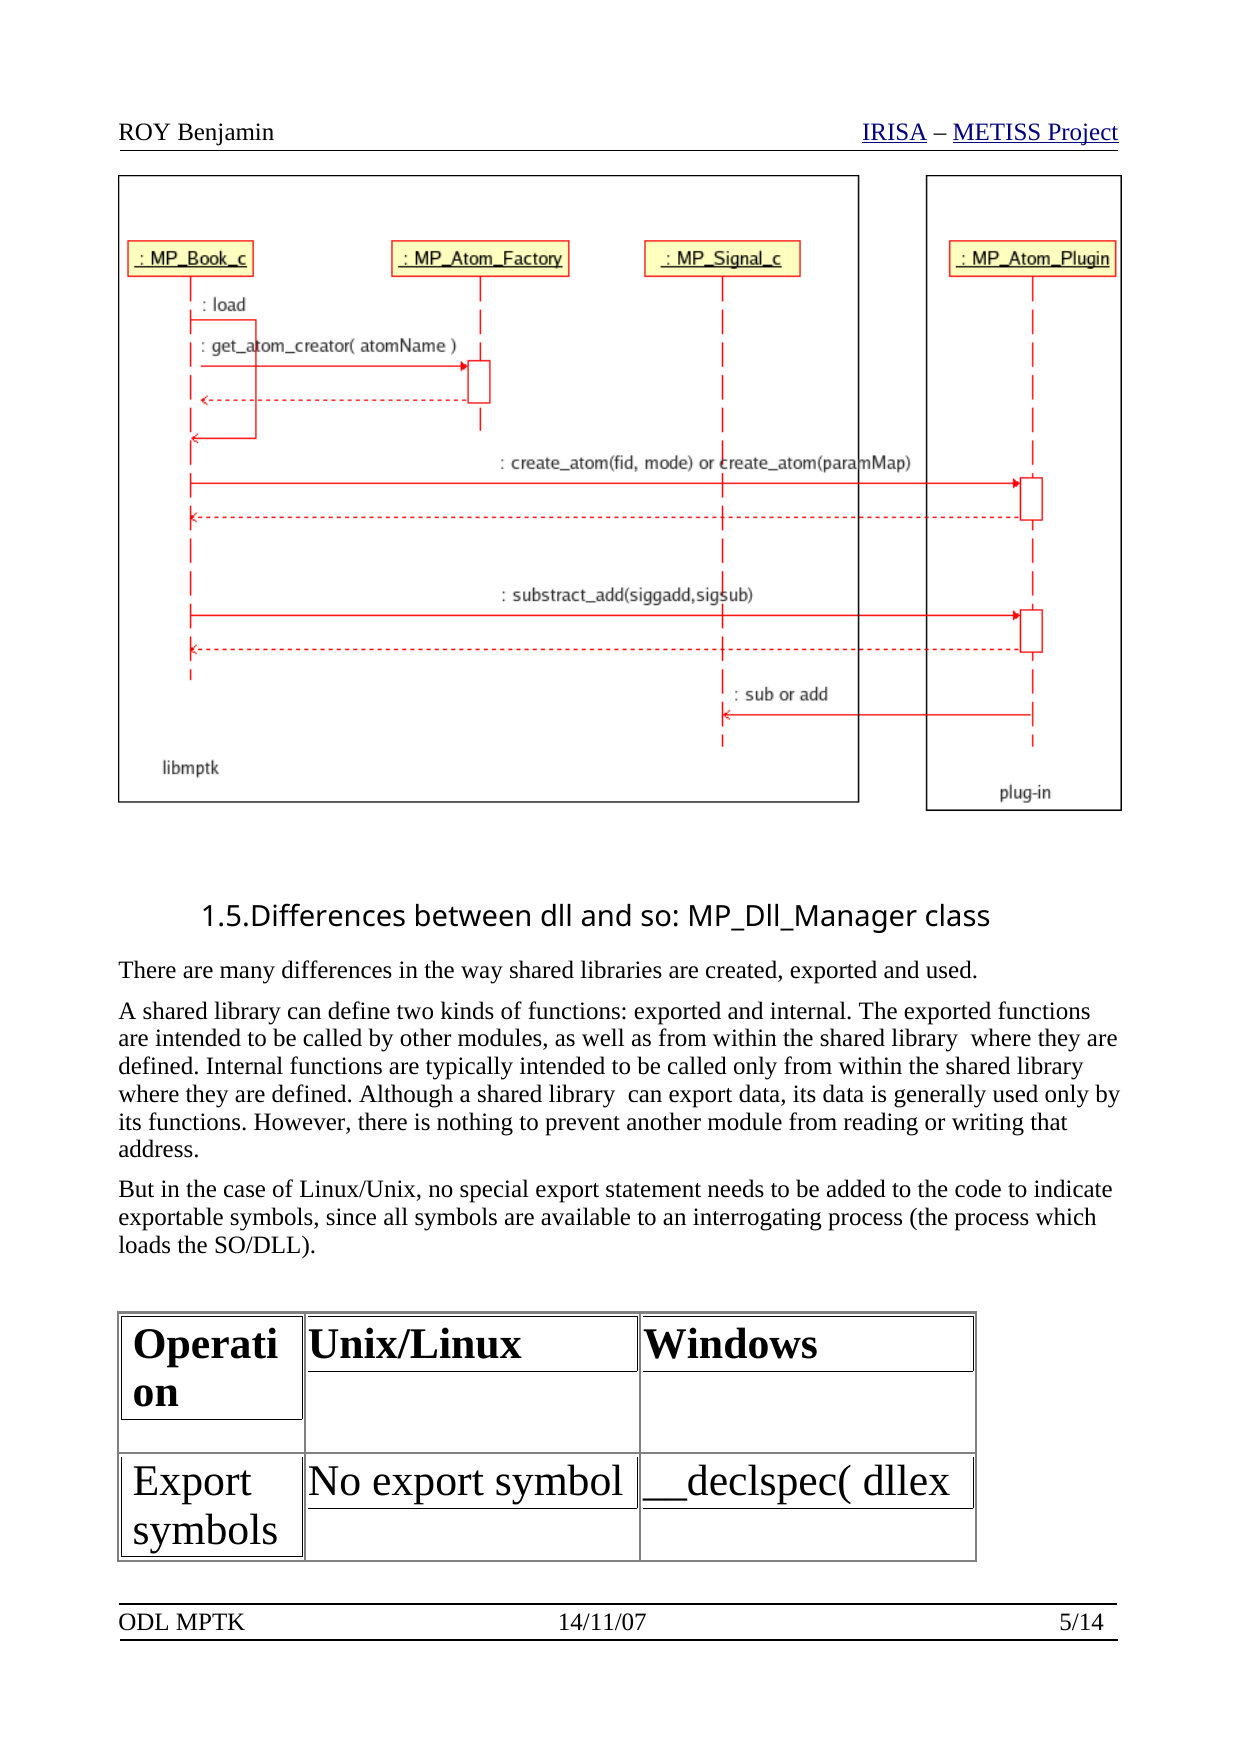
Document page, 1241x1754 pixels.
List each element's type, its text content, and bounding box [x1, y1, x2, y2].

table_cell No export symbol [306, 1454, 639, 1559]
table_cell Export symbols [119, 1454, 304, 1559]
table_cell __declspec( dllex [641, 1454, 975, 1559]
table_header Unix/Linux [306, 1314, 639, 1452]
table_header Windows [641, 1314, 975, 1452]
subtitle Differences between dll and so: MP_Dll_Manager class [193, 895, 1122, 934]
text But in the case of Linux/Unix, no special export statement needs to be added to the code to indicate exportable symbols, since all symbols are available to an interrogating process (the process which loads the SO/DLL). [118, 1176, 1122, 1259]
picture [118, 175, 1122, 811]
table_header Operation [119, 1314, 304, 1452]
text There are many differences in the way shared libraries are created, exported and used. [118, 957, 1122, 984]
text A shared library can define two kinds of functions: exported and internal. The exported functions are intended to be called by other modules, as well as from within the shared library where they are defined. Internal functions are typically intended to be called only from within the shared library where they are defined. Although a shared library can export data, its data is generally used only by its functions. However, there is nothing to prevent another module from reading or writing that address. [118, 997, 1122, 1163]
